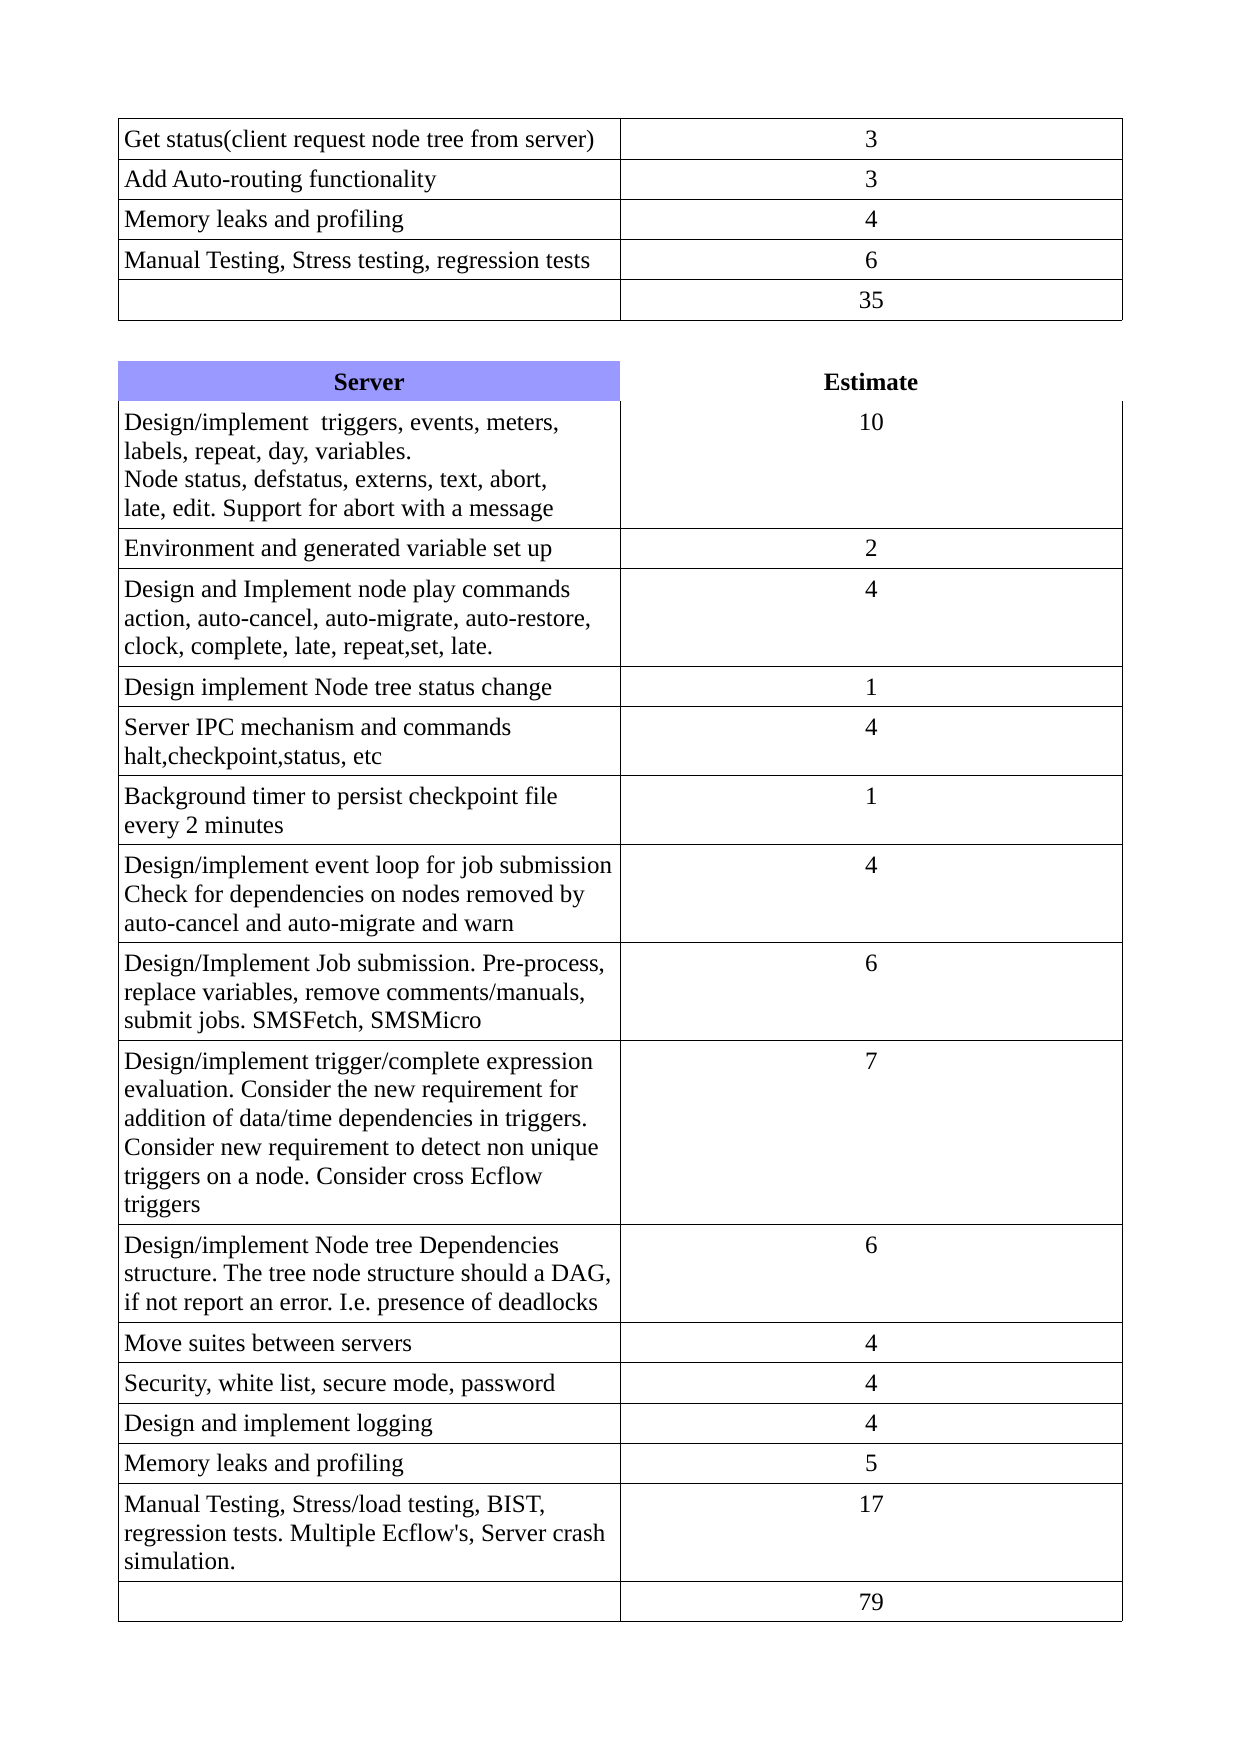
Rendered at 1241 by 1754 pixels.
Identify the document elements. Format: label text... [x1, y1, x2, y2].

table_cell Design/implement event loop for job submission Check for dependencies on nodes removed by auto-cancel and auto-migrate and warn [119, 845, 620, 942]
table_cell 1 [621, 776, 1122, 844]
table_cell 4 [621, 1404, 1122, 1443]
table_cell Move suites between servers [119, 1323, 620, 1362]
table_cell 6 [621, 1225, 1122, 1322]
table_cell 4 [621, 200, 1122, 239]
table_cell Add Auto-routing functionality [119, 160, 620, 199]
table_cell 4 [621, 707, 1122, 775]
table_cell 4 [621, 569, 1122, 666]
table_cell 3 [621, 119, 1122, 158]
table_cell 1 [621, 667, 1122, 706]
table_cell Memory leaks and profiling [119, 200, 620, 239]
table_cell 79 [621, 1582, 1122, 1621]
table_cell 7 [621, 1041, 1122, 1224]
table_cell 17 [621, 1484, 1122, 1581]
table_cell 3 [621, 160, 1122, 199]
table_cell Memory leaks and profiling [119, 1444, 620, 1483]
table_cell Manual Testing, Stress testing, regression tests [119, 240, 620, 279]
table_cell 10 [621, 401, 1122, 528]
table_cell Design and Implement node play commands action, auto-cancel, auto-migrate, auto-restore, clock, complete, late, repeat,set, late. [119, 569, 620, 666]
table_cell Design/Implement Job submission. Pre-process, replace variables, remove comments/manuals, submit jobs. SMSFetch, SMSMicro [119, 943, 620, 1040]
table_cell 2 [621, 529, 1122, 568]
table_cell 6 [621, 943, 1122, 1040]
table_cell Get status(client request node tree from server) [119, 119, 620, 158]
table_cell Design/implement trigger/complete expression evaluation. Consider the new requirement for addition of data/time dependencies in triggers. Consider new requirement to detect non unique triggers on a node. Consider cross Ecflow triggers [119, 1041, 620, 1224]
table_cell Manual Testing, Stress/load testing, BIST, regression tests. Multiple Ecflow's, Server crash simulation. [119, 1484, 620, 1581]
table_cell 5 [621, 1444, 1122, 1483]
table_cell 6 [621, 240, 1122, 279]
table_cell Server IPC mechanism and commands halt,checkpoint,status, etc [119, 707, 620, 775]
table_cell Design implement Node tree status change [119, 667, 620, 706]
table_cell Design and implement logging [119, 1404, 620, 1443]
table_cell 4 [621, 1323, 1122, 1362]
table_cell 4 [621, 1363, 1122, 1402]
table_cell Background timer to persist checkpoint file every 2 minutes [119, 776, 620, 844]
table_cell Environment and generated variable set up [119, 529, 620, 568]
table_cell Design/implement Node tree Dependencies structure. The tree node structure should a DAG, if not report an error. I.e. presence of deadlocks [119, 1225, 620, 1322]
table_header Estimate [620, 361, 1122, 401]
table_cell 4 [621, 845, 1122, 942]
table_cell [119, 1582, 620, 1621]
table_cell Design/implement triggers, events, meters, labels, repeat, day, variables. Node status, defstatus, externs, text, abort, late, edit. Support for abort with a message [119, 401, 620, 528]
table_cell 35 [621, 280, 1122, 320]
table_header Server [118, 361, 620, 401]
table_cell [119, 280, 620, 320]
table_cell Security, white list, secure mode, password [119, 1363, 620, 1402]
